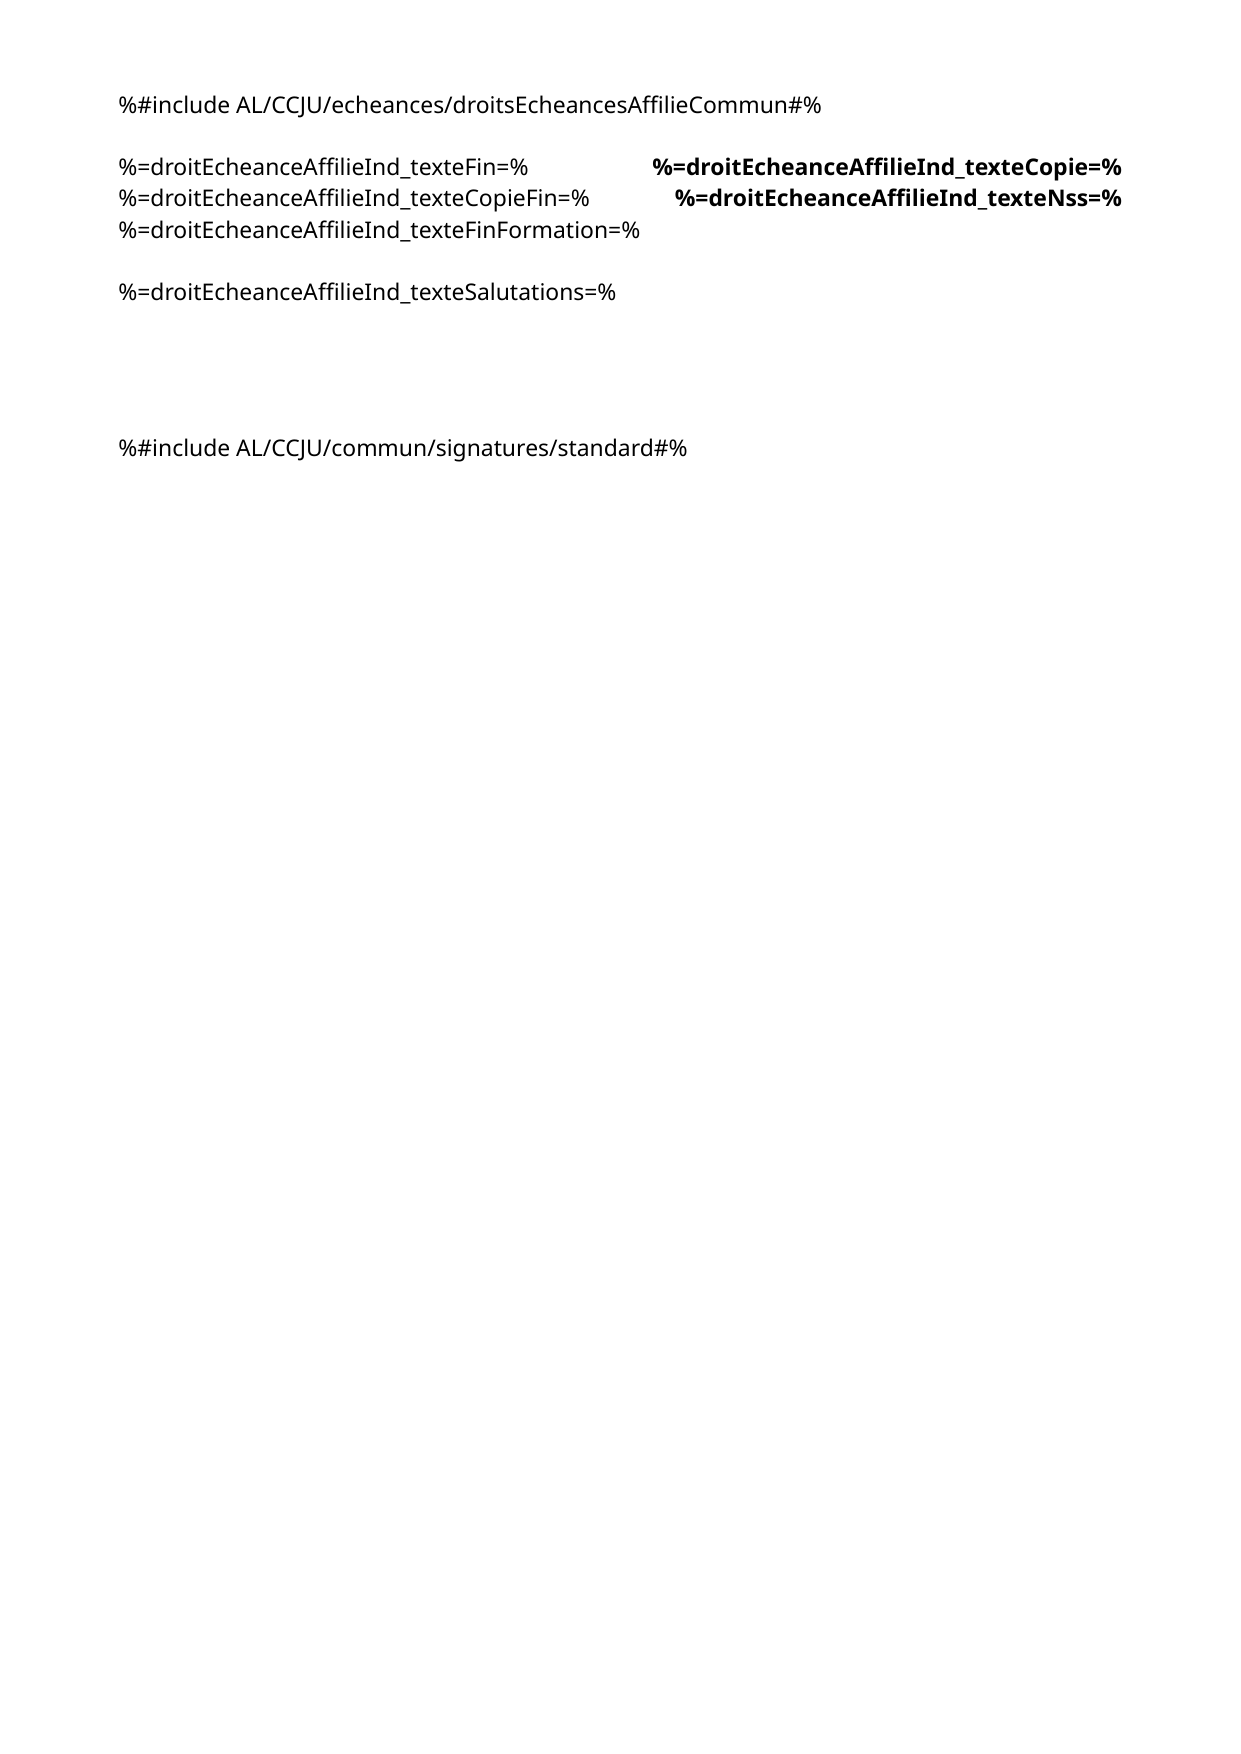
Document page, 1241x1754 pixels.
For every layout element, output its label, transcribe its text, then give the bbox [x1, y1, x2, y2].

text %#include AL/CCJU/echeances/droitsEcheancesAffilieCommun#% [118, 88, 1131, 120]
text %=droitEcheanceAffilieInd_texteSalutations=% [118, 276, 1122, 307]
text %=droitEcheanceAffilieInd_texteFin=% %=droitEcheanceAffilieInd_texteCopie=% %=droitEcheanceAffilieInd_texteCopieFin=% %=droitEcheanceAffilieInd_texteNss=% %=droitEcheanceAffilieInd_texteFinFormation=% [118, 151, 1122, 245]
text %#include AL/CCJU/commun/signatures/standard#% [118, 432, 1122, 463]
